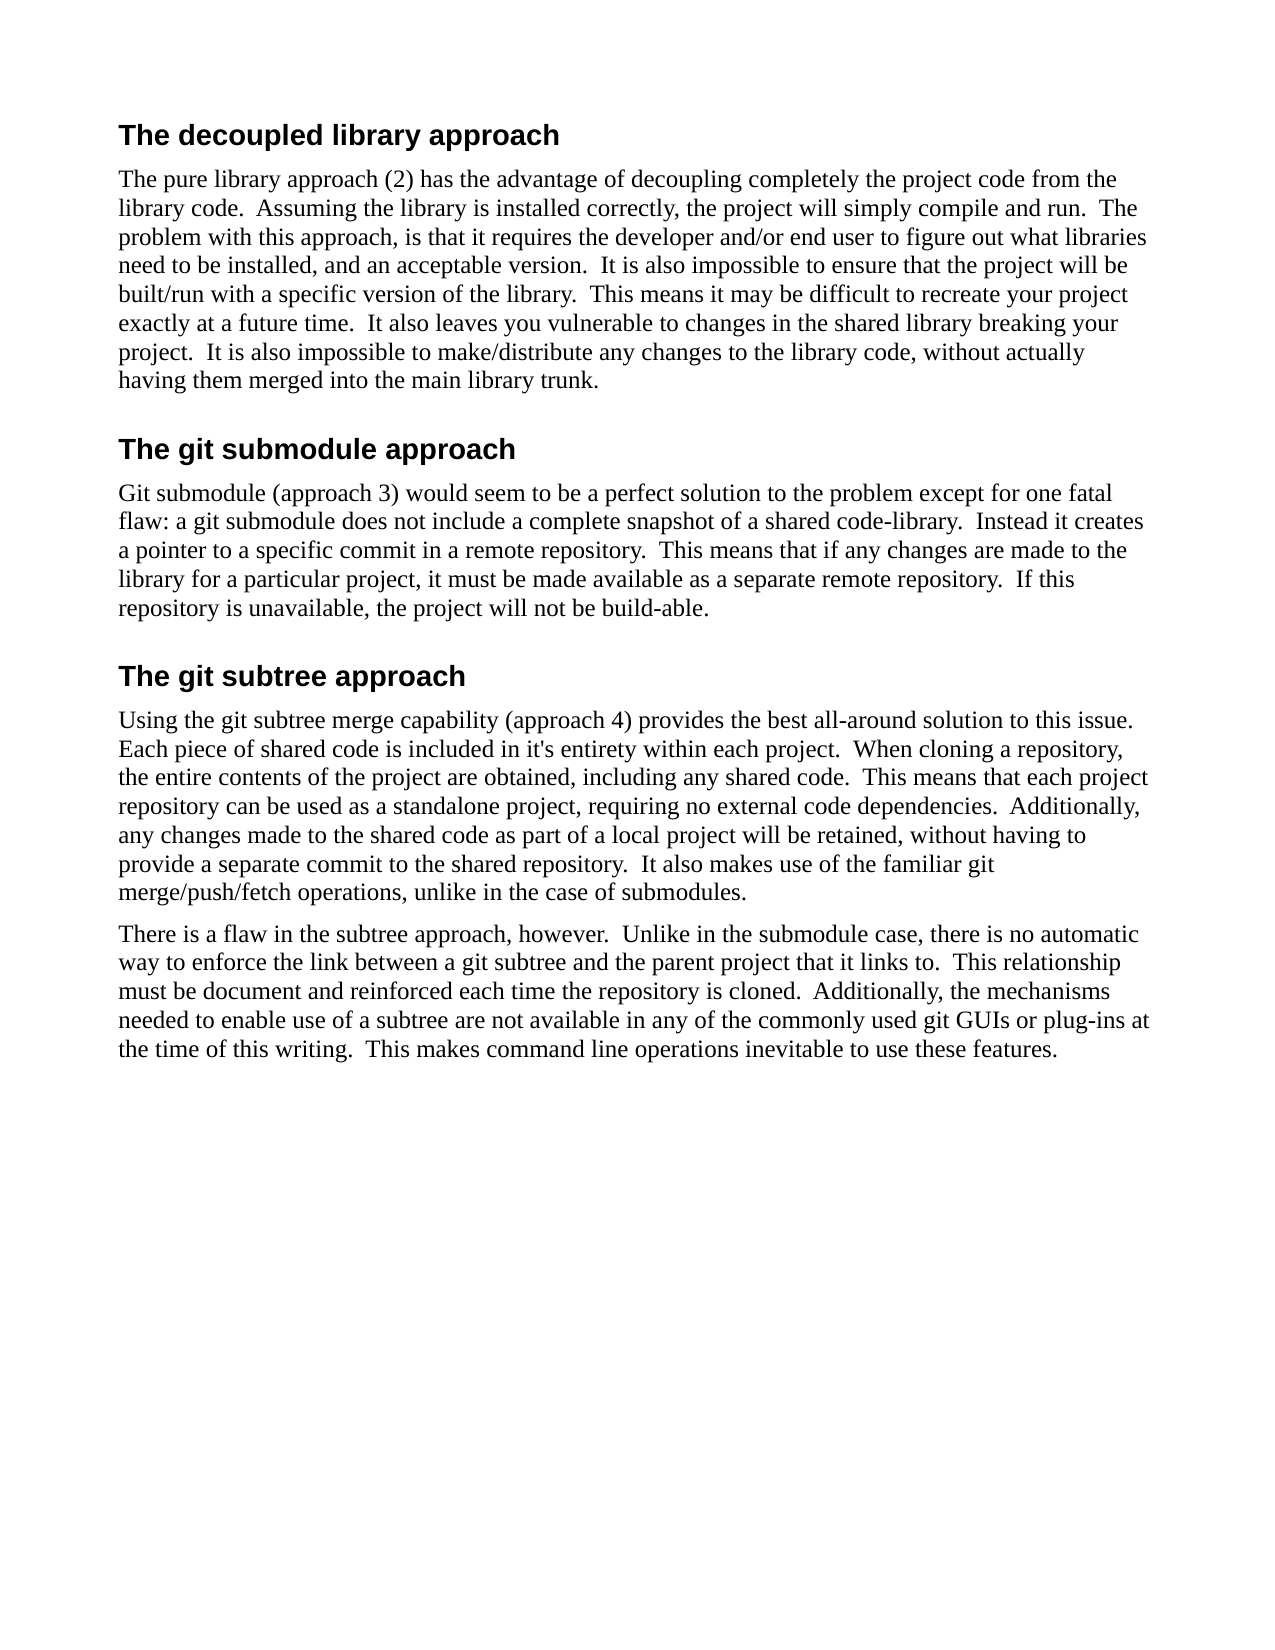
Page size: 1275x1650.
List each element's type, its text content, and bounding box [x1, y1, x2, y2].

subtitle The decoupled library approach [118, 118, 1157, 152]
text Git submodule (approach 3) would seem to be a perfect solution to the problem except for one fatal flaw: a git submodule does not include a complete snapshot of a shared code-library. Instead it creates a pointer to a specific commit in a remote repository. This means that if any changes are made to the library for a particular project, it must be made available as a separate remote repository. If this repository is unavailable, the project will not be build-able. [118, 478, 1157, 621]
text There is a flaw in the subtree approach, however. Unlike in the submodule case, there is no automatic way to enforce the link between a git subtree and the parent project that it links to. This relationship must be document and reinforced each time the repository is cloned. Additionally, the mechanisms needed to enable use of a subtree are not available in any of the commonly used git GUIs or plug-ins at the time of this writing. This makes command line operations inevitable to use these features. [118, 919, 1157, 1062]
subtitle The git subtree approach [118, 659, 1157, 692]
text The pure library approach (2) has the advantage of decoupling completely the project code from the library code. Assuming the library is installed correctly, the project will simply compile and run. The problem with this approach, is that it requires the developer and/or end user to figure out what libraries need to be installed, and an acceptable version. It is also impossible to ensure that the project will be built/run with a specific version of the library. This means it may be difficult to recreate your project exactly at a future time. It also leaves you vulnerable to changes in the shared library breaking your project. It is also impossible to make/distribute any changes to the library code, without actually having them merged into the main library trunk. [118, 164, 1157, 394]
subtitle The git submodule approach [118, 432, 1157, 465]
text Using the git subtree merge capability (approach 4) provides the best all-around solution to this issue. Each piece of shared code is included in it's entirety within each project. When cloning a repository, the entire contents of the project are obtained, including any shared code. This means that each project repository can be used as a standalone project, requiring no external code dependencies. Additionally, any changes made to the shared code as part of a local project will be retained, without having to provide a separate commit to the shared repository. It also makes use of the familiar git merge/push/fetch operations, unlike in the case of submodules. [118, 705, 1157, 906]
